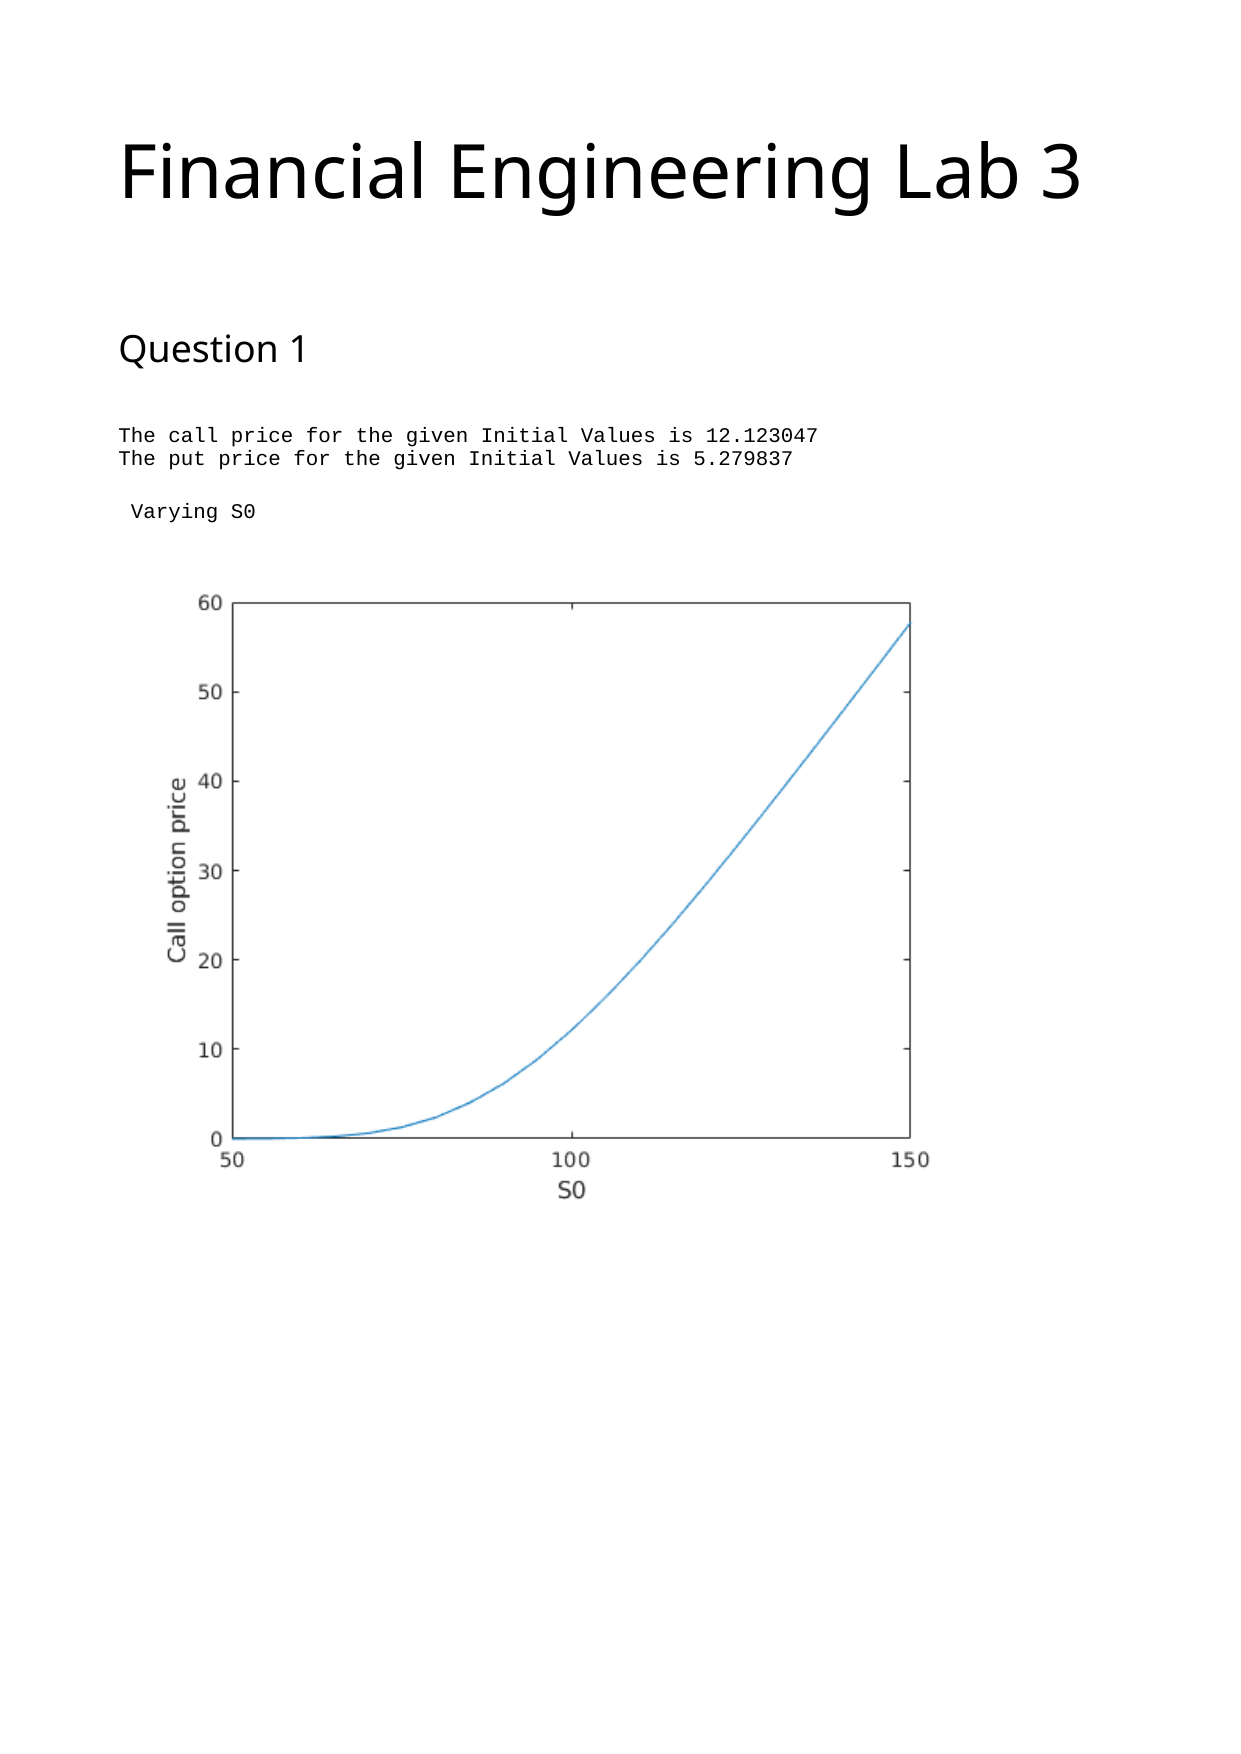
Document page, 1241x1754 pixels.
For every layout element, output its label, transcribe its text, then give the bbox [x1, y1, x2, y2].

picture [118, 554, 994, 1211]
text Question 1 [118, 322, 1122, 373]
text Financial Engineering Lab 3 [118, 118, 1122, 220]
text The call price for the given Initial Values is 12.123047 [118, 424, 1122, 448]
text The put price for the given Initial Values is 5.279837 [118, 448, 1122, 472]
text Varying S0 [118, 501, 1122, 525]
